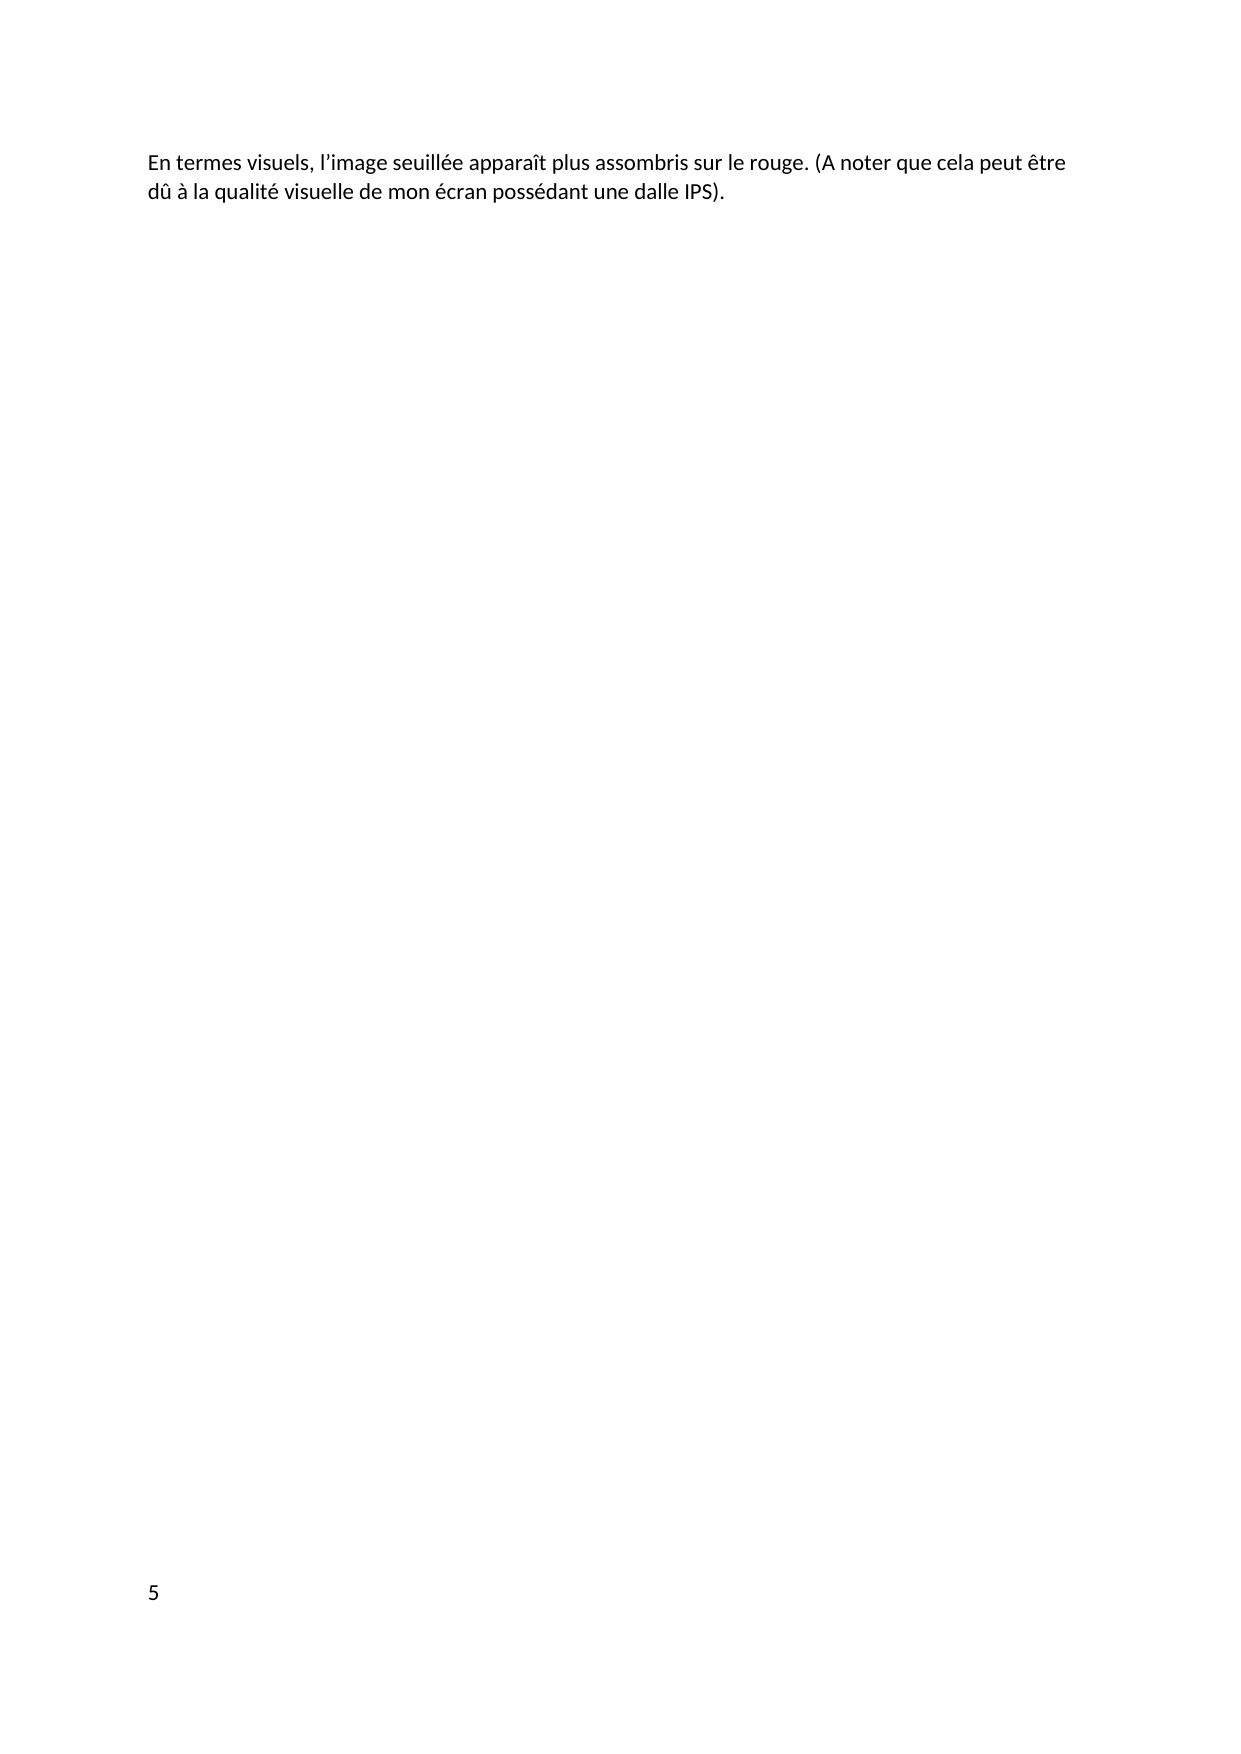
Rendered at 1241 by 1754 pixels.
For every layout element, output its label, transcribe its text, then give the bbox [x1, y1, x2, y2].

text En termes visuels, l’image seuillée apparaît plus assombris sur le rouge. (A noter que cela peut être dû à la qualité visuelle de mon écran possédant une dalle IPS). [148, 148, 1093, 206]
